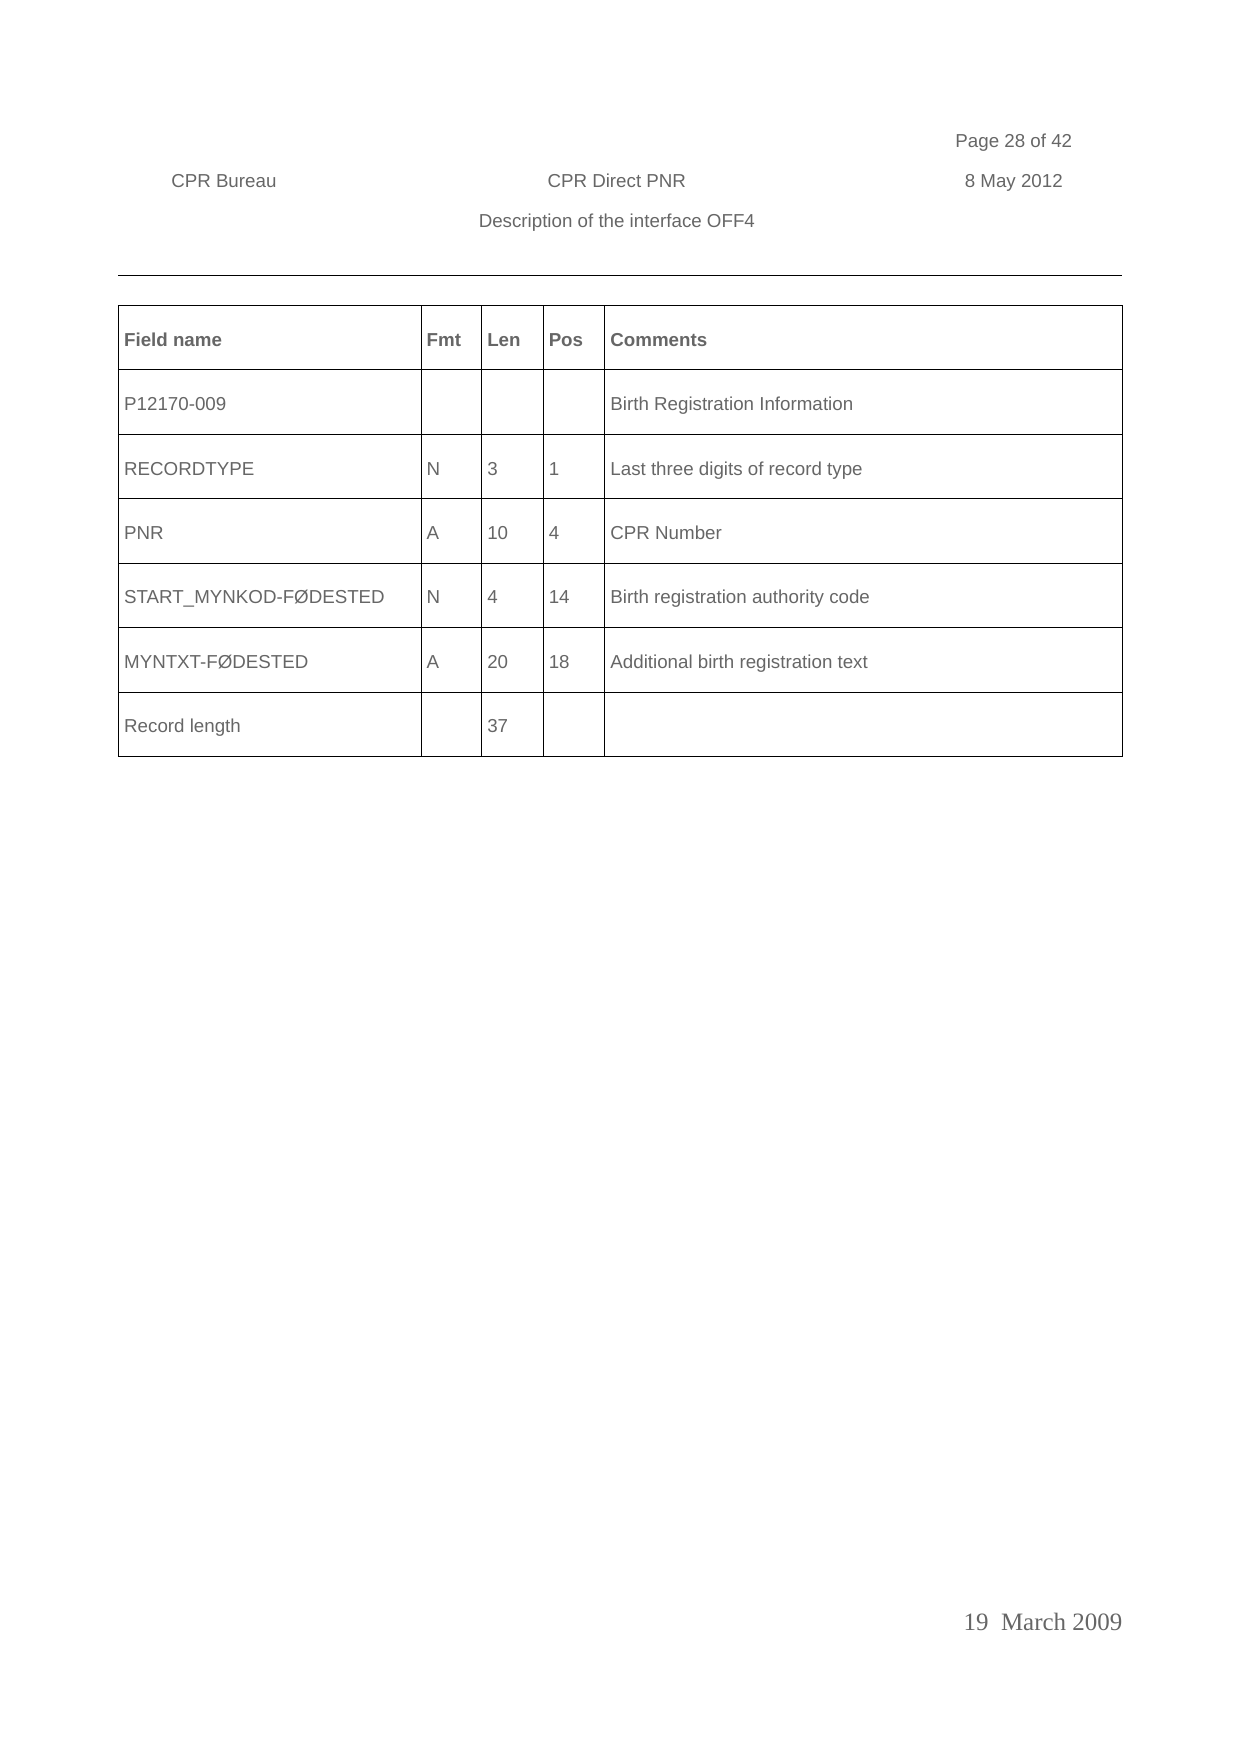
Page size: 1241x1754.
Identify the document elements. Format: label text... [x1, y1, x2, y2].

table_cell 10 [482, 499, 543, 563]
table_cell Record length [119, 693, 421, 756]
table_cell START_MYNKOD-FØDESTED [119, 564, 421, 627]
table_cell [544, 370, 604, 434]
table_cell [482, 370, 543, 434]
table_cell 37 [482, 693, 543, 756]
table_cell RECORDTYPE [119, 435, 421, 498]
table_cell 20 [482, 628, 543, 692]
table_cell Last three digits of record type [605, 435, 1122, 498]
table_header Field name [119, 306, 421, 369]
table_cell 18 [544, 628, 604, 692]
table_cell PNR [119, 499, 421, 563]
table_cell Additional birth registration text [605, 628, 1122, 692]
table_cell Birth Registration Information [605, 370, 1122, 434]
table_cell N [422, 564, 481, 627]
table_cell CPR Number [605, 499, 1122, 563]
table_cell P12170-009 [119, 370, 421, 434]
table_cell [422, 693, 481, 756]
table_cell N [422, 435, 481, 498]
table_cell Birth registration authority code [605, 564, 1122, 627]
table_cell A [422, 628, 481, 692]
table_cell [605, 693, 1122, 756]
table_cell 14 [544, 564, 604, 627]
table_header Pos [544, 306, 604, 369]
table_cell 1 [544, 435, 604, 498]
table_cell 4 [544, 499, 604, 563]
table_cell 3 [482, 435, 543, 498]
table_header Fmt [422, 306, 481, 369]
table_header Len [482, 306, 543, 369]
table_cell [422, 370, 481, 434]
table_cell A [422, 499, 481, 563]
table_cell [544, 693, 604, 756]
table_cell MYNTXT-FØDESTED [119, 628, 421, 692]
table_cell 4 [482, 564, 543, 627]
table_header Comments [605, 306, 1122, 369]
